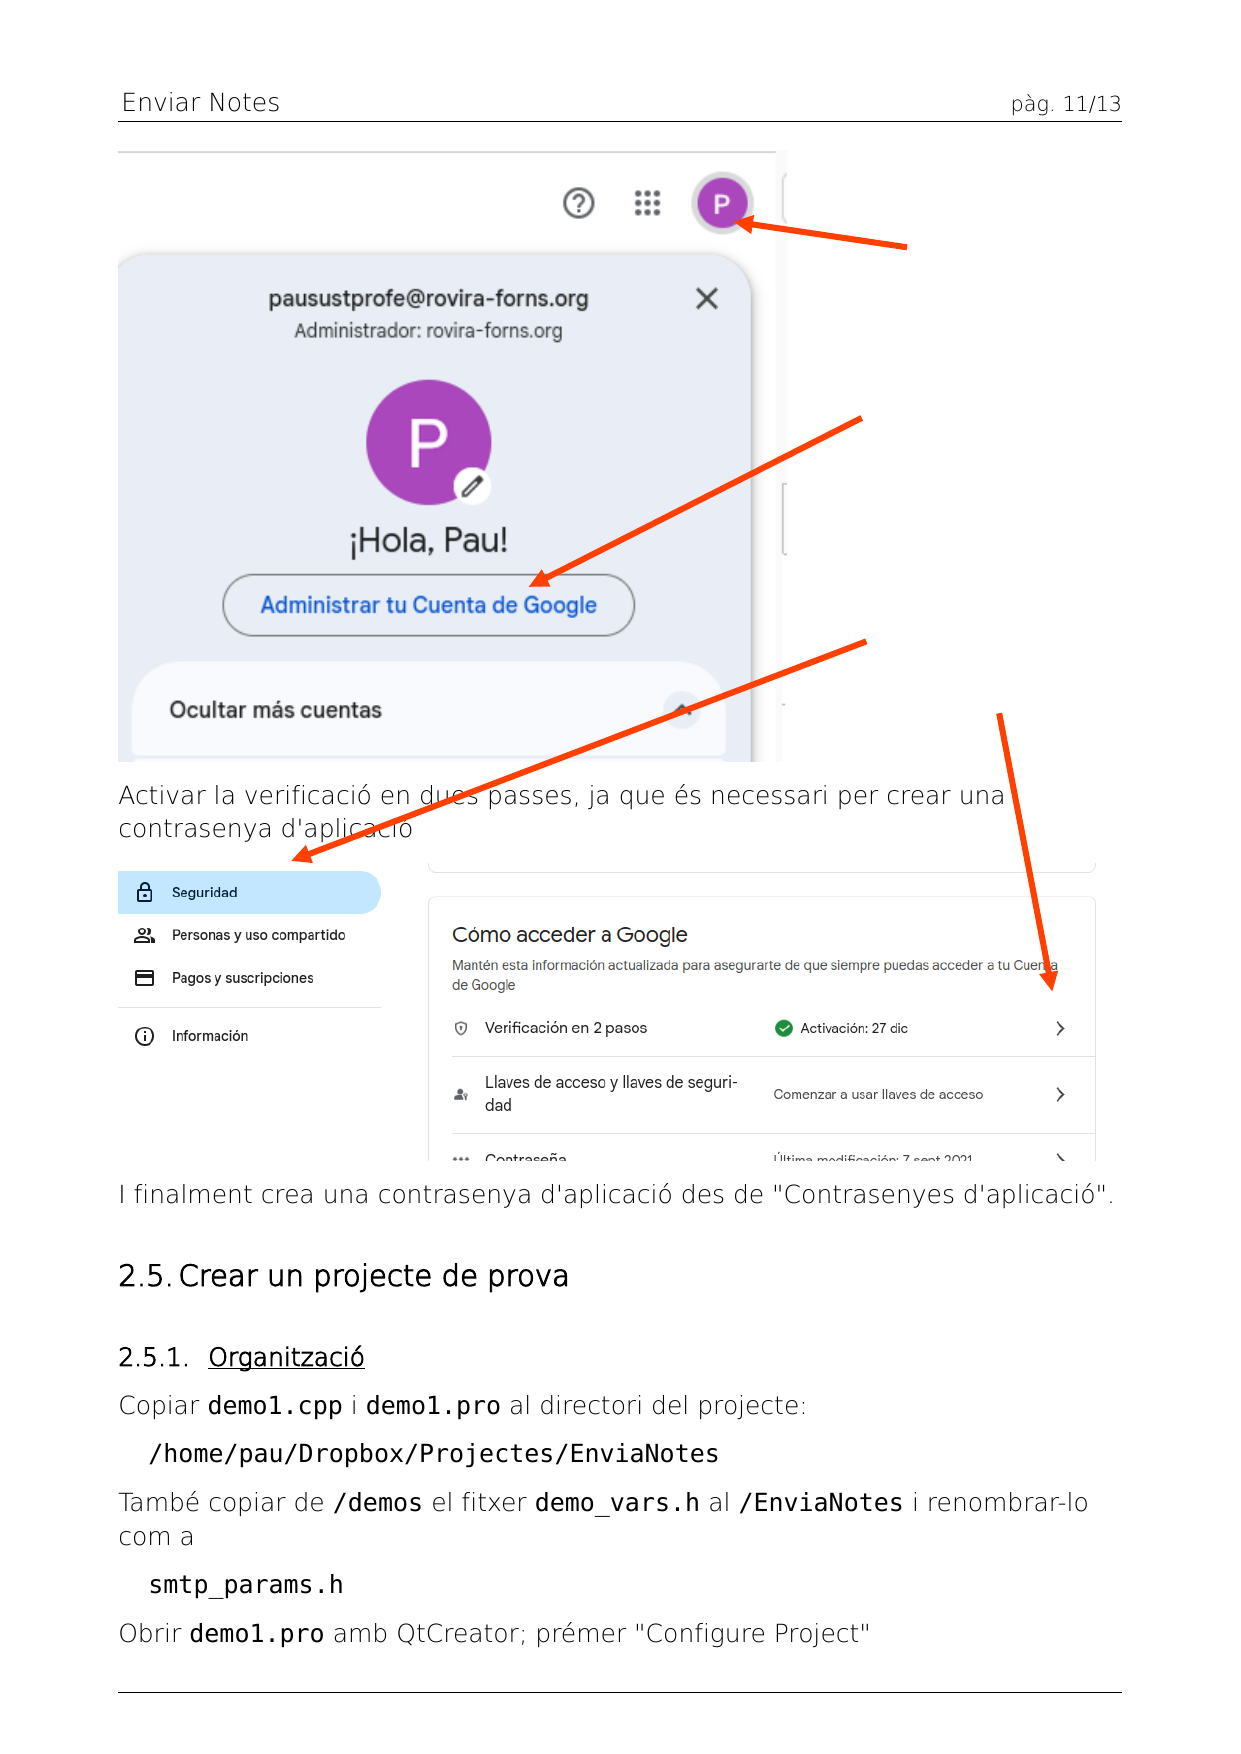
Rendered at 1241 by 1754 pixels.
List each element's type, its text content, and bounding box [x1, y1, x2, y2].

text També copiar de /demos el fitxer demo_vars.h al /EnviaNotes i renombrar-lo com a [118, 1488, 1122, 1551]
text Obrir demo1.pro amb QtCreator; prémer "Configure Project" [118, 1619, 1122, 1648]
subtitle Crear un projecte de prova [118, 1259, 1122, 1293]
text Copiar demo1.cpp i demo1.pro al directori del projecte: [118, 1391, 1122, 1420]
subtitle Organització [118, 1343, 1122, 1372]
text smtp_params.h [133, 1570, 1107, 1599]
text /home/pau/Dropbox/Projectes/EnviaNotes [133, 1440, 1107, 1469]
picture [118, 863, 1123, 1161]
text Activar la verificació en dues passes, ja que és necessari per crear una contrasenya d'aplicació [1016, 781, 1122, 844]
picture [562, 676, 787, 762]
text Activar la verificació en dues passes, ja que és necessari per crear una contrasenya d'aplicació [347, 781, 1020, 844]
picture [118, 150, 787, 762]
text Activar la verificació en dues passes, ja que és necessari per crear una contrasenya d'aplicació [118, 781, 489, 844]
text I finalment crea una contrasenya d'aplicació des de "Contrasenyes d'aplicació". [118, 1180, 1122, 1209]
